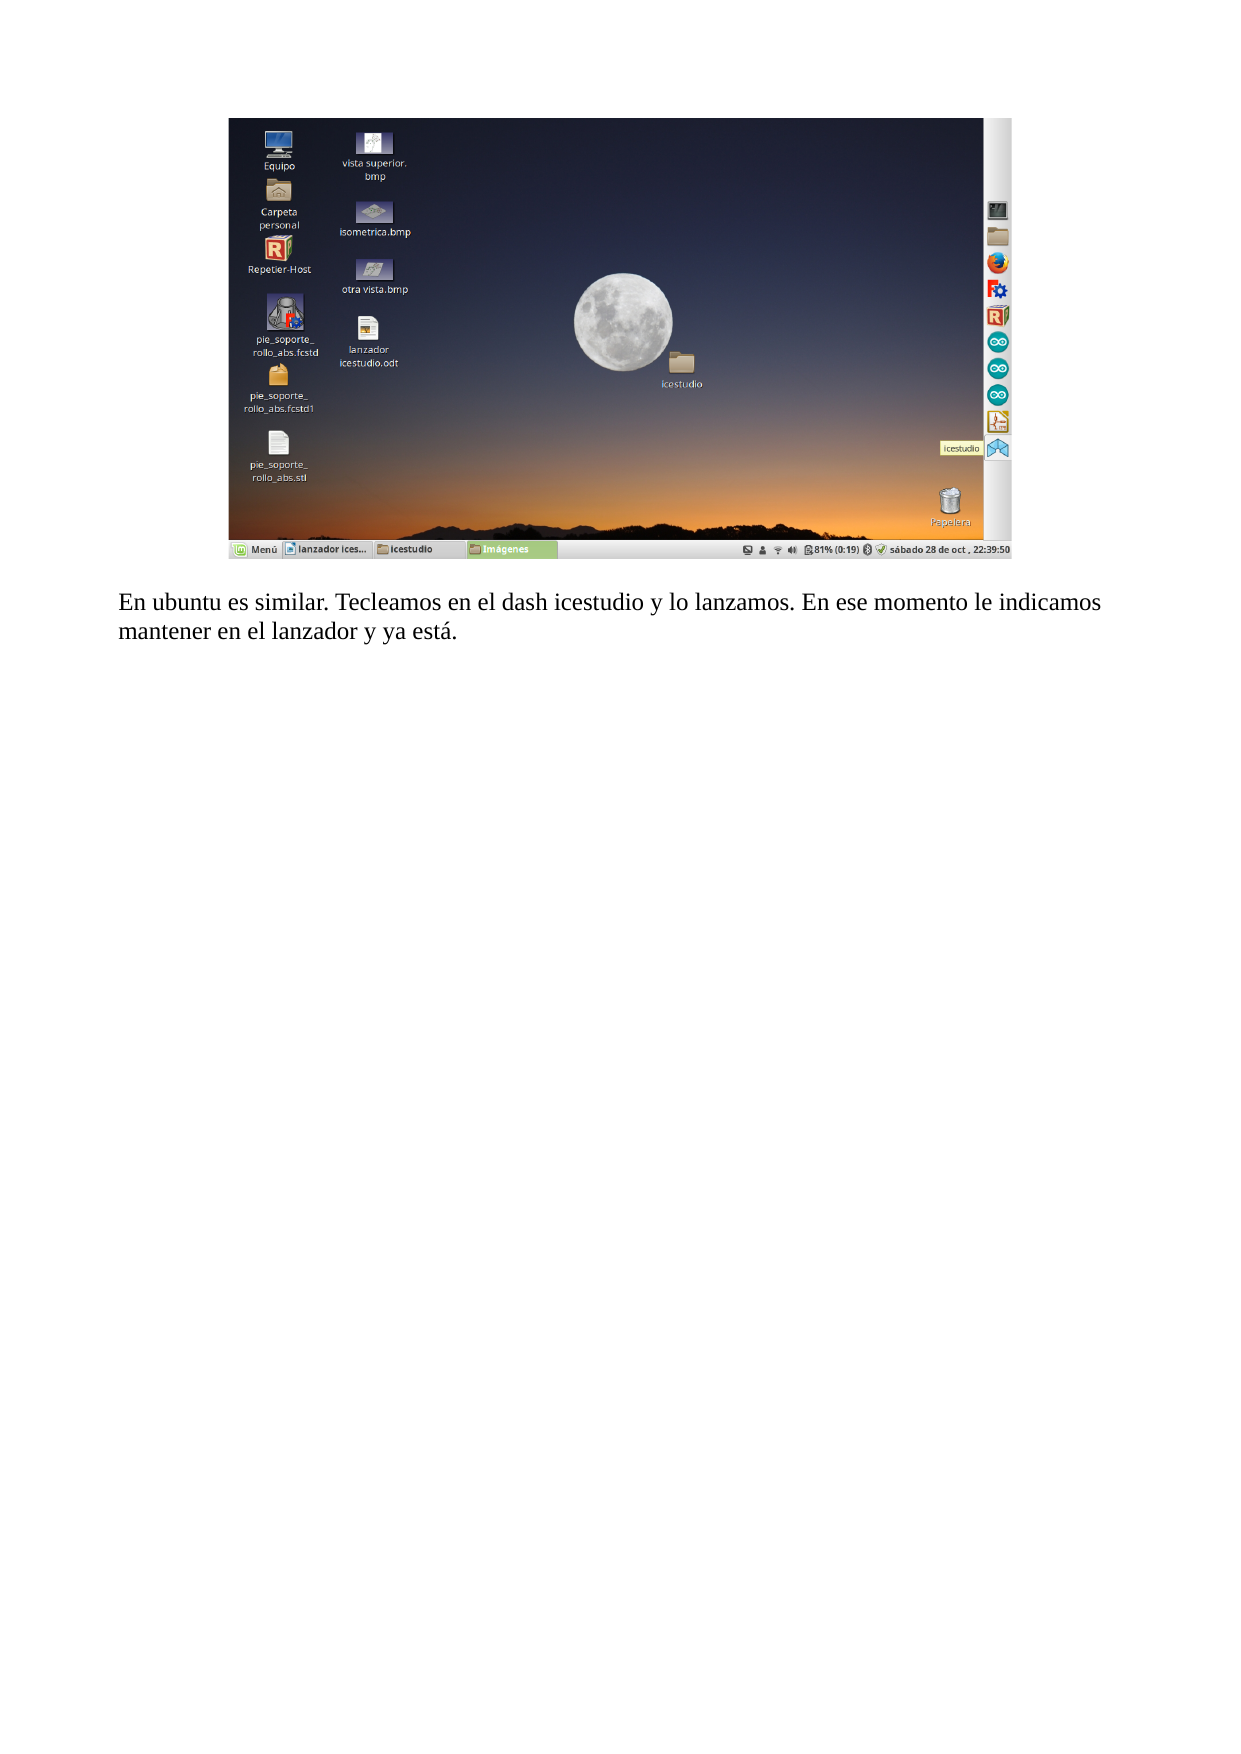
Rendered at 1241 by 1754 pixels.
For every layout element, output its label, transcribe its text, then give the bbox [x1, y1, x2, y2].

picture [228, 118, 1012, 559]
text En ubuntu es similar. Tecleamos en el dash icestudio y lo lanzamos. En ese momento le indicamos mantener en el lanzador y ya está. [118, 587, 1122, 644]
